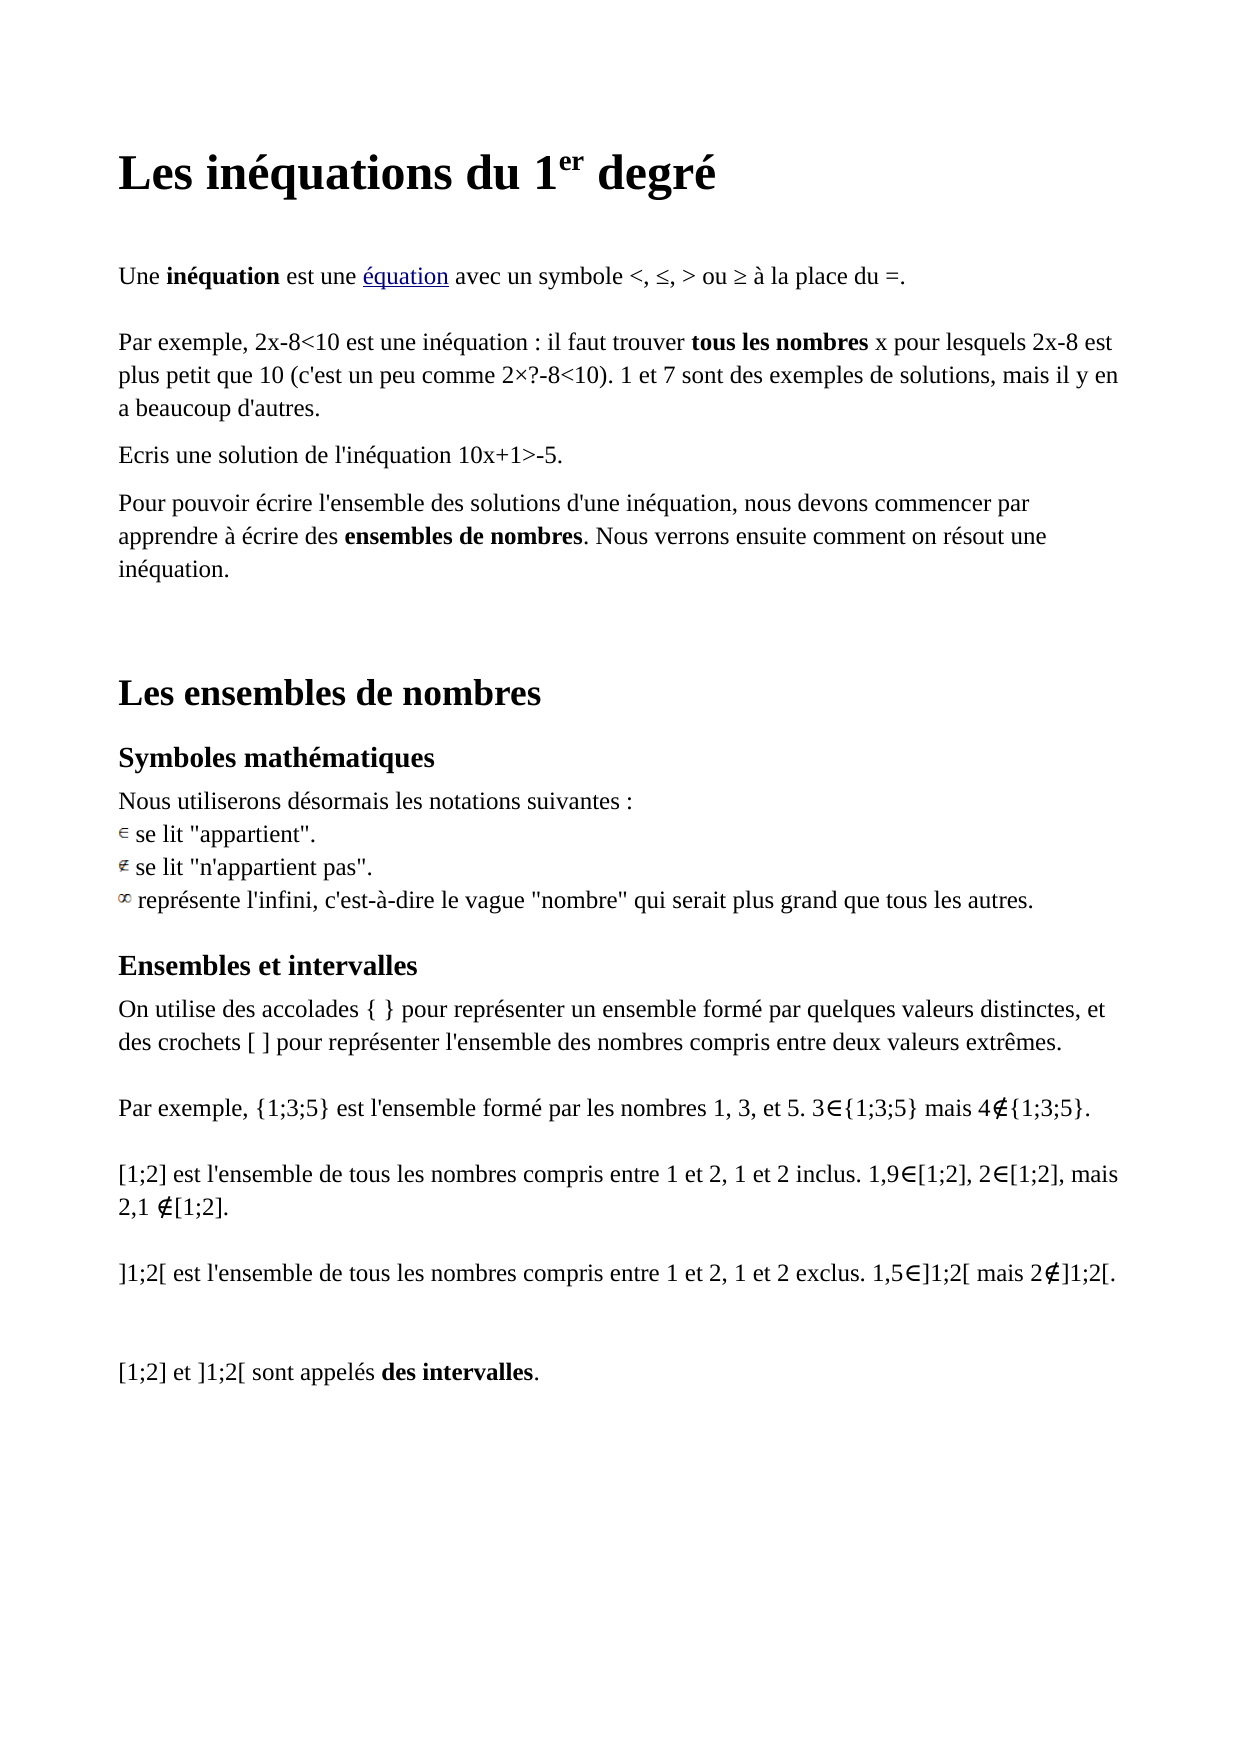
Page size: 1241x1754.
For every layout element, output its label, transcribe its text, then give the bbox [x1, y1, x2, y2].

picture [118, 860, 129, 876]
picture [118, 828, 129, 843]
subtitle Symboles mathématiques [118, 740, 1122, 774]
text Nous utiliserons désormais les notations suivantes : se lit "appartient". se lit "n'appartient pas". représente l'infini, c'est-à-dire le vague "nombre" qui serait plus grand que tous les autres. [118, 786, 1122, 914]
subtitle Ensembles et intervalles [118, 948, 1122, 981]
text Ecris une solution de l'inéquation 10x+1>-5. [118, 440, 1122, 469]
text Pour pouvoir écrire l'ensemble des solutions d'une inéquation, nous devons commencer par apprendre à écrire des ensembles de nombres. Nous verrons ensuite comment on résout une inéquation. [118, 488, 1122, 583]
subtitle Les inéquations du 1er degré [118, 143, 1122, 201]
subtitle Les ensembles de nombres [118, 670, 1122, 713]
text On utilise des accolades { } pour représenter un ensemble formé par quelques valeurs distinctes, et des crochets [ ] pour représenter l'ensemble des nombres compris entre deux valeurs extrêmes. Par exemple, {1;3;5} est l'ensemble formé par les nombres 1, 3, et 5. 3∈{1;3;5} mais 4∉{1;3;5}. [1;2] est l'ensemble de tous les nombres compris entre 1 et 2, 1 et 2 inclus. 1,9∈[1;2], 2∈[1;2], mais 2,1 ∉[1;2]. ]1;2[ est l'ensemble de tous les nombres compris entre 1 et 2, 1 et 2 exclus. 1,5∈]1;2[ mais 2∉]1;2[. [1;2] et ]1;2[ sont appelés des intervalles. [118, 994, 1122, 1386]
picture [118, 894, 132, 909]
text Une inéquation est une équation avec un symbole <, ≤, > ou ≥ à la place du =. Par exemple, 2x-8<10 est une inéquation : il faut trouver tous les nombres x pour lesquels 2x-8 est plus petit que 10 (c'est un peu comme 2×?-8<10). 1 et 7 sont des exemples de solutions, mais il y en a beaucoup d'autres. [118, 261, 1122, 422]
